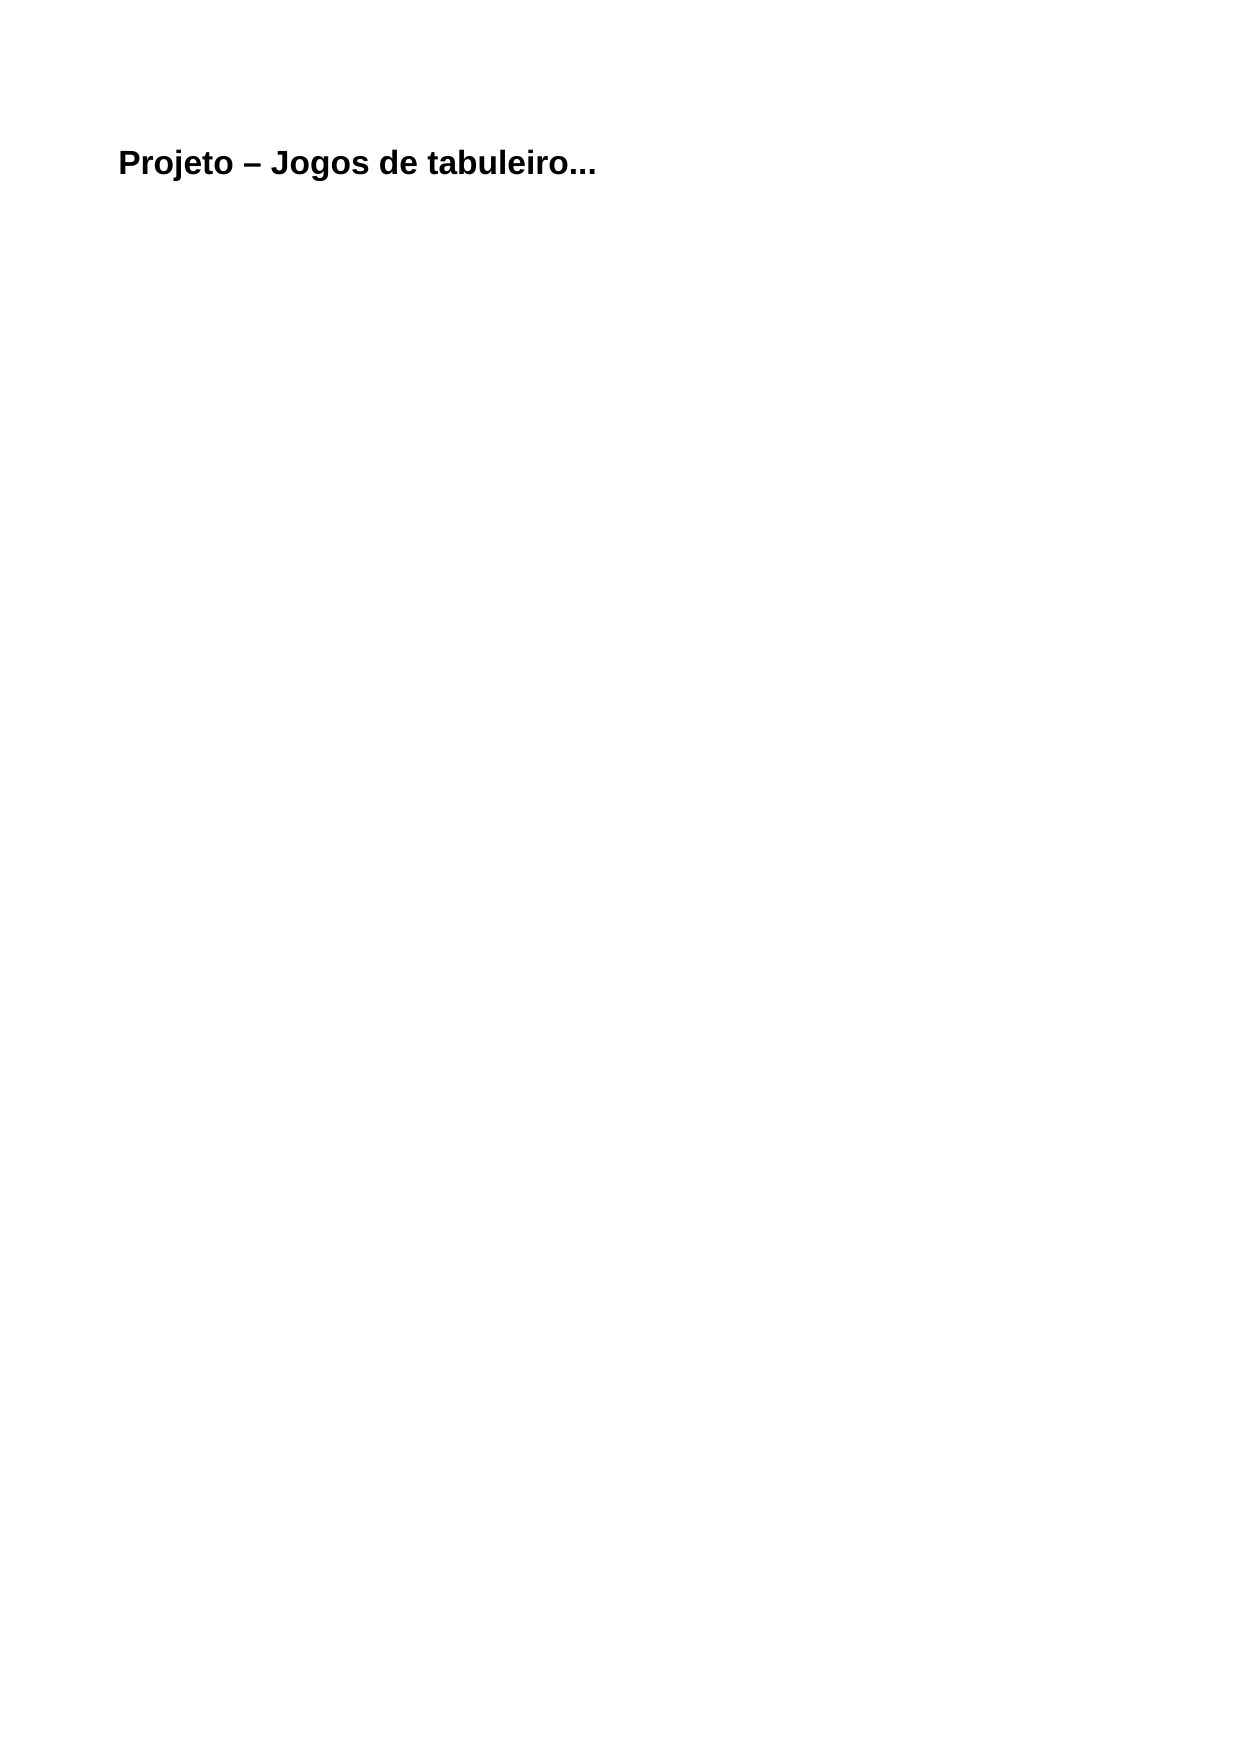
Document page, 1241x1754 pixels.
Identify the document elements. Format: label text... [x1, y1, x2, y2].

subtitle Projeto – Jogos de tabuleiro... [118, 143, 1122, 182]
